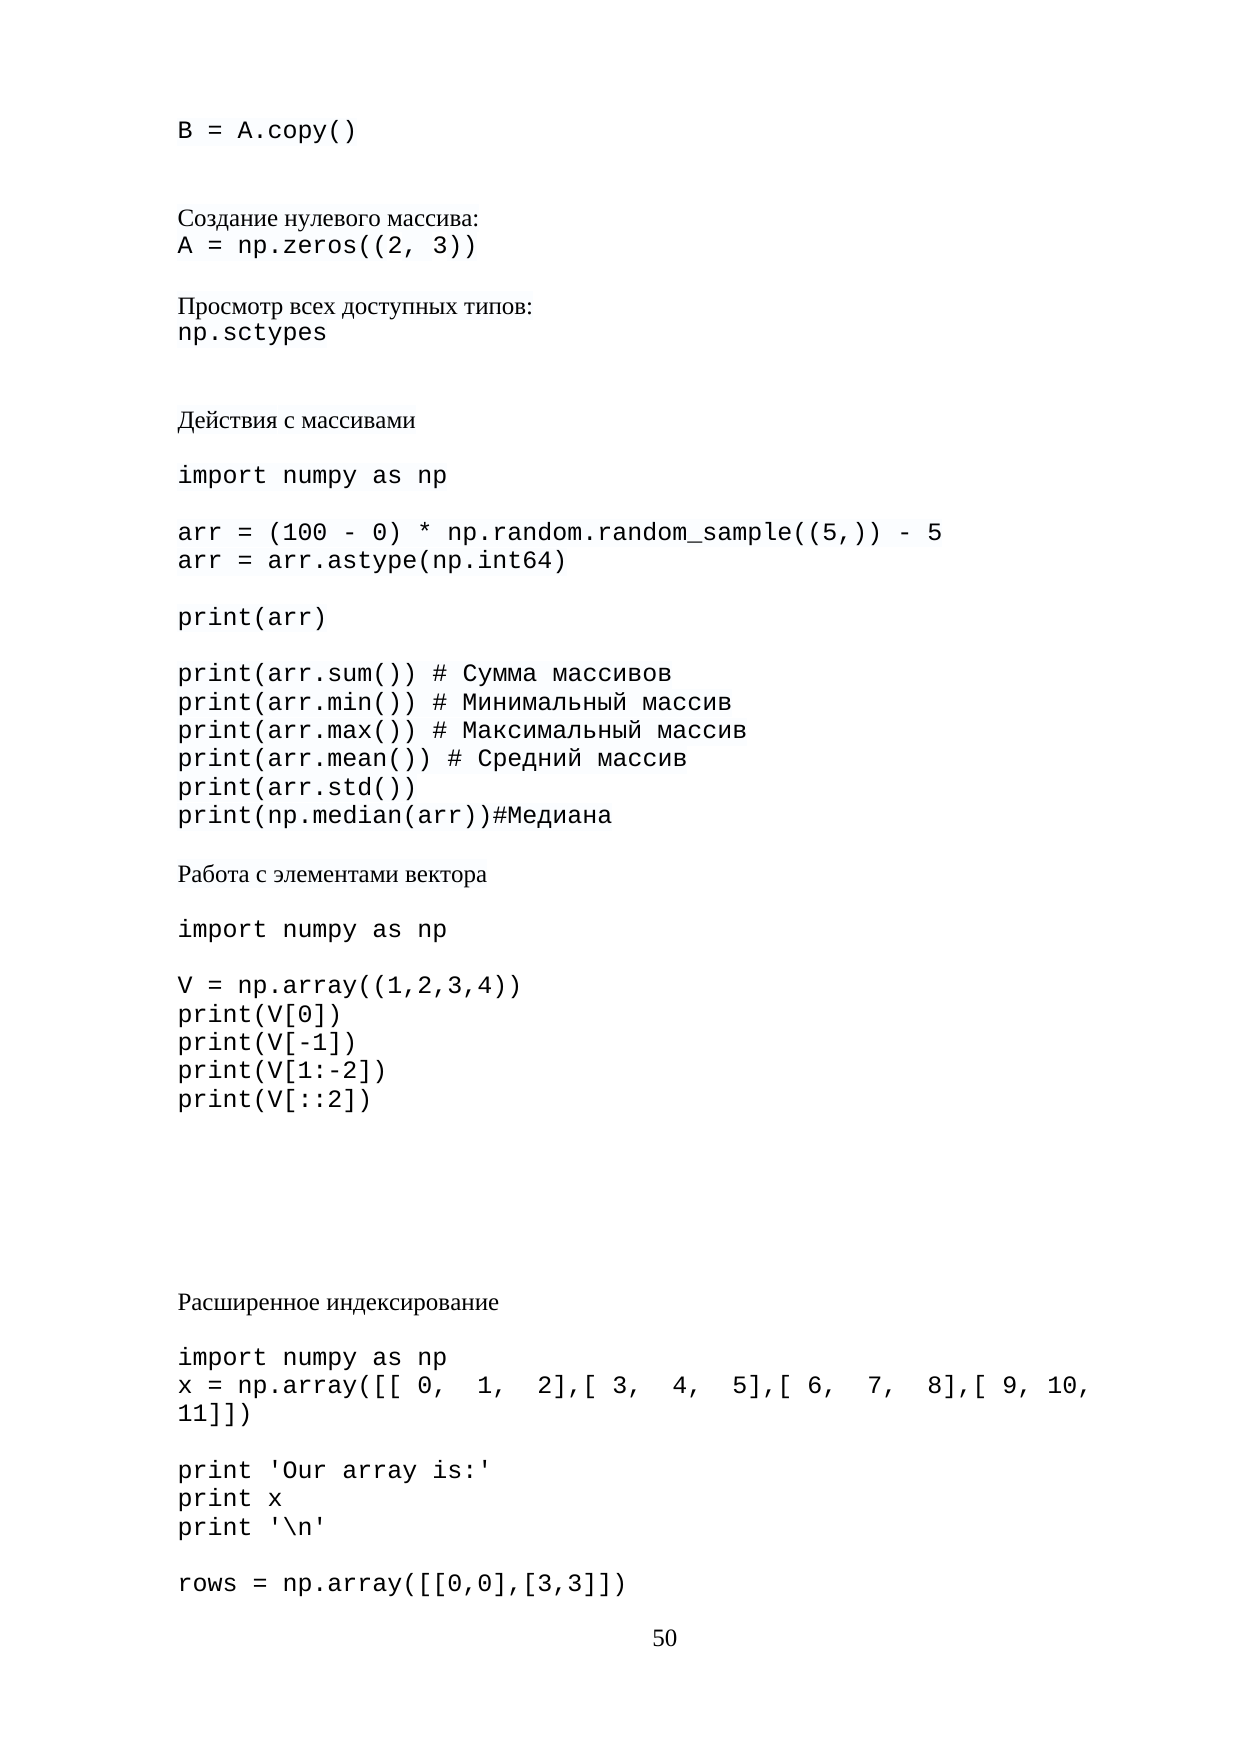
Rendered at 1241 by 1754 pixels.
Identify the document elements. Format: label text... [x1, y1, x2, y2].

text import numpy as np [177, 462, 1152, 491]
text arr = arr.astype(np.int64) [177, 547, 1152, 576]
text print(V[-1]) [177, 1029, 1152, 1058]
text import numpy as np [177, 1344, 1152, 1372]
text import numpy as np [177, 916, 1152, 944]
text print(V[::2]) [177, 1086, 1152, 1114]
text print(V[0]) [177, 1001, 1152, 1029]
text print(arr.sum()) # Сумма массивов [177, 661, 1152, 689]
text Работа с элементами вектора [177, 859, 1152, 888]
text print(np.median(arr))#Медиана [177, 802, 1152, 831]
text V = np.array((1,2,3,4)) [177, 973, 1152, 1001]
text B = A.copy() [177, 118, 1152, 146]
text Действия с массивами [177, 405, 1152, 434]
text print(arr.mean()) # Средний массив [177, 746, 1152, 774]
text Создание нулевого массива: [177, 203, 1152, 232]
text print(arr.std()) [177, 774, 1152, 802]
text print(arr.max()) # Максимальный массив [177, 717, 1152, 746]
text A = np.zeros((2, 3)) [177, 232, 1152, 261]
text rows = np.array([[0,0],[3,3]]) [177, 1571, 1152, 1599]
text print 'Our array is:' [177, 1457, 1152, 1486]
text x = np.array([[ 0, 1, 2],[ 3, 4, 5],[ 6, 7, 8],[ 9, 10, 11]]) [177, 1372, 1152, 1429]
text print(arr) [177, 604, 1152, 632]
text print(arr.min()) # Минимальный массив [177, 689, 1152, 717]
text print '\n' [177, 1514, 1152, 1542]
text arr = (100 - 0) * np.random.random_sample((5,)) - 5 [177, 519, 1152, 547]
text Расширенное индексирование [177, 1287, 1152, 1315]
text print(V[1:-2]) [177, 1058, 1152, 1086]
text Просмотр всех доступных типов: [177, 291, 1152, 320]
text print x [177, 1486, 1152, 1514]
text np.sctypes [177, 320, 1152, 348]
